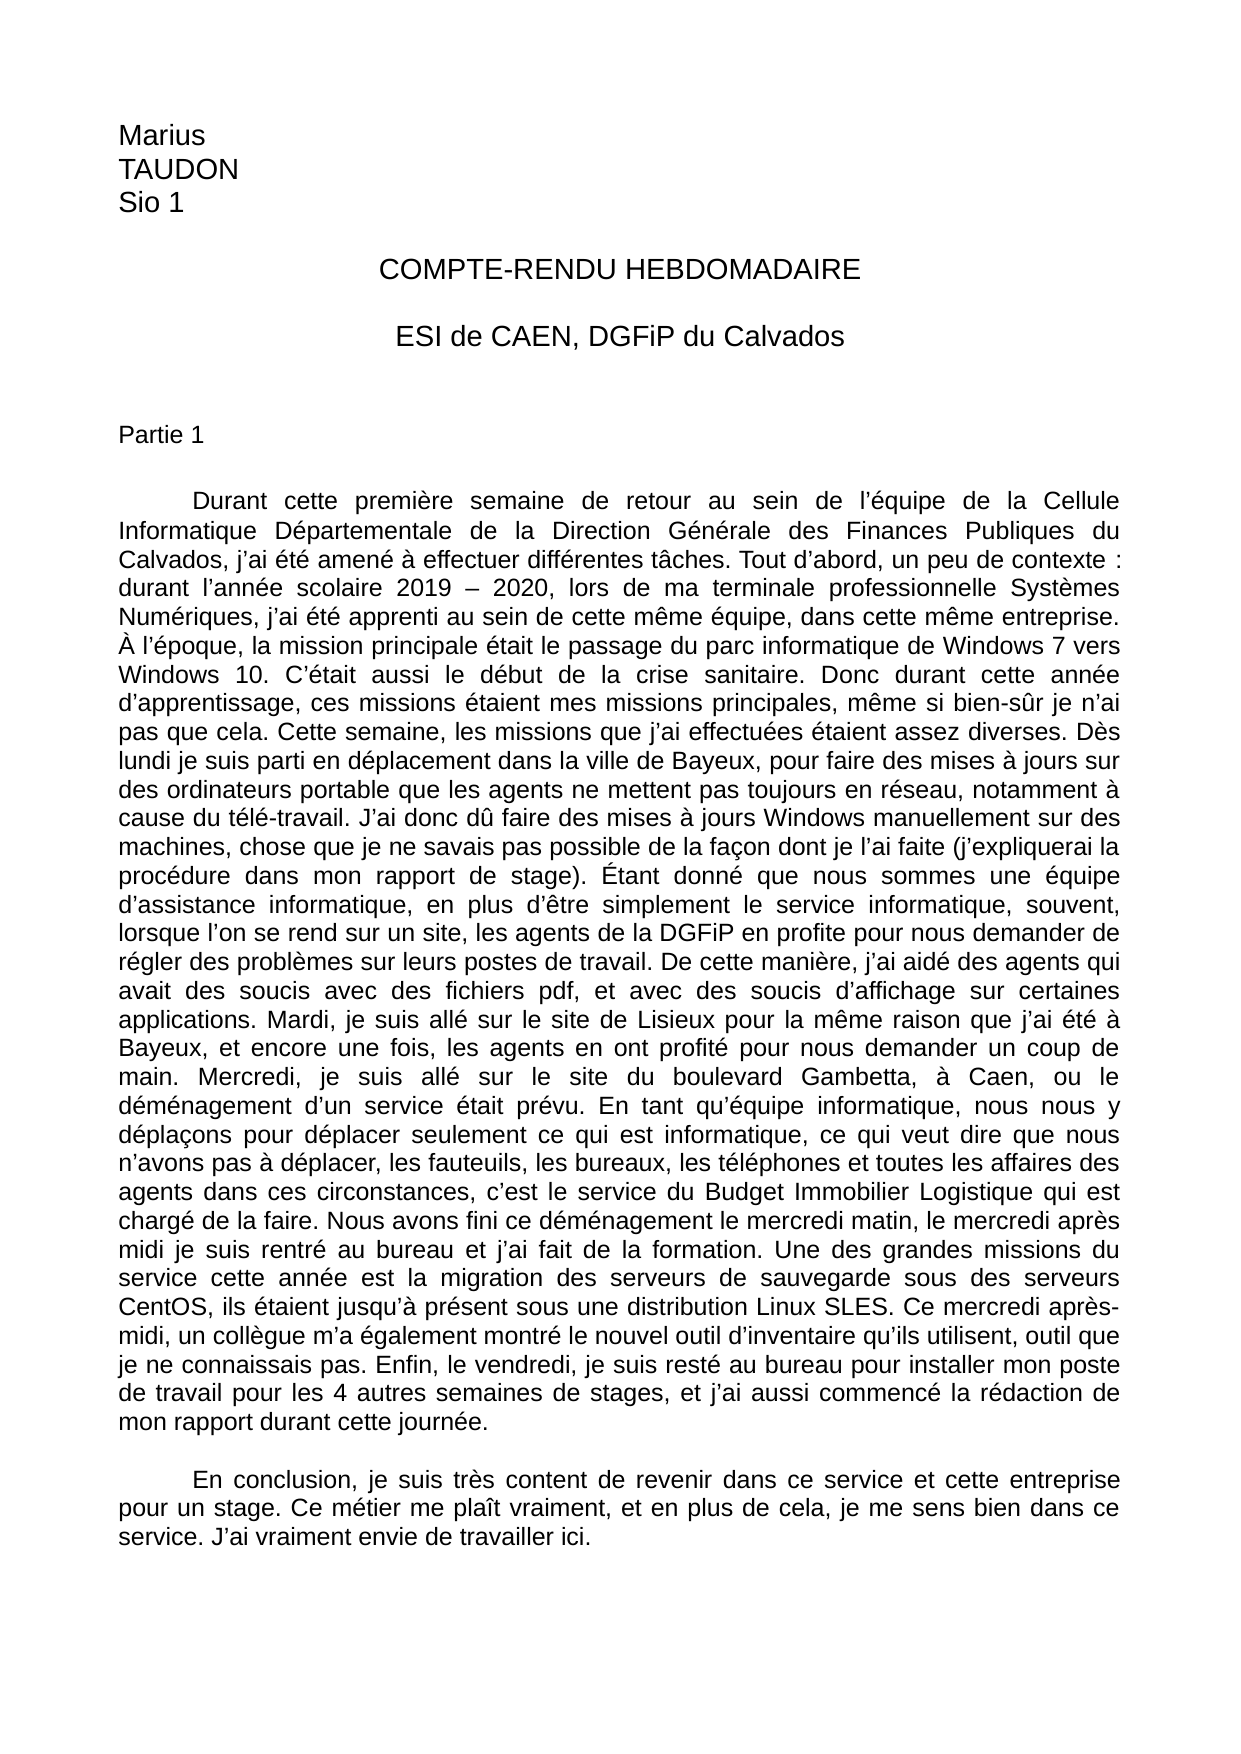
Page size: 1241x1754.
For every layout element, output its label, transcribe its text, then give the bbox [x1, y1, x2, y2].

text ESI de CAEN, DGFiP du Calvados [118, 319, 1122, 353]
text Marius [118, 118, 1122, 152]
text Partie 1 [118, 420, 1122, 449]
text COMPTE-RENDU HEBDOMADAIRE [118, 252, 1122, 286]
text En conclusion, je suis très content de revenir dans ce service et cette entreprise pour un stage. Ce métier me plaît vraiment, et en plus de cela, je me sens bien dans ce service. J’ai vraiment envie de travailler ici. [118, 1464, 1122, 1551]
text Sio 1 [118, 185, 1122, 219]
text Durant cette première semaine de retour au sein de l’équipe de la Cellule Informatique Départementale de la Direction Générale des Finances Publiques du Calvados, j’ai été amené à effectuer différentes tâches. Tout d’abord, un peu de contexte : durant l’année scolaire 2019 – 2020, lors de ma terminale professionnelle Systèmes Numériques, j’ai été apprenti au sein de cette même équipe, dans cette même entreprise. À l’époque, la mission principale était le passage du parc informatique de Windows 7 vers Windows 10. C’était aussi le début de la crise sanitaire. Donc durant cette année d’apprentissage, ces missions étaient mes missions principales, même si bien-sûr je n’ai pas que cela. Cette semaine, les missions que j’ai effectuées étaient assez diverses. Dès lundi je suis parti en déplacement dans la ville de Bayeux, pour faire des mises à jours sur des ordinateurs portable que les agents ne mettent pas toujours en réseau, notamment à cause du télé-travail. J’ai donc dû faire des mises à jours Windows manuellement sur des machines, chose que je ne savais pas possible de la façon dont je l’ai faite (j’expliquerai la procédure dans mon rapport de stage). Étant donné que nous sommes une équipe d’assistance informatique, en plus d’être simplement le service informatique, souvent, lorsque l’on se rend sur un site, les agents de la DGFiP en profite pour nous demander de régler des problèmes sur leurs postes de travail. De cette manière, j’ai aidé des agents qui avait des soucis avec des fichiers pdf, et avec des soucis d’affichage sur certaines applications. Mardi, je suis allé sur le site de Lisieux pour la même raison que j’ai été à Bayeux, et encore une fois, les agents en ont profité pour nous demander un coup de main. Mercredi, je suis allé sur le site du boulevard Gambetta, à Caen, ou le déménagement d’un service était prévu. En tant qu’équipe informatique, nous nous y déplaçons pour déplacer seulement ce qui est informatique, ce qui veut dire que nous n’avons pas à déplacer, les fauteuils, les bureaux, les téléphones et toutes les affaires des agents dans ces circonstances, c’est le service du Budget Immobilier Logistique qui est chargé de la faire. Nous avons fini ce déménagement le mercredi matin, le mercredi après midi je suis rentré au bureau et j’ai fait de la formation. Une des grandes missions du service cette année est la migration des serveurs de sauvegarde sous des serveurs CentOS, ils étaient jusqu’à présent sous une distribution Linux SLES. Ce mercredi après-midi, un collègue m’a également montré le nouvel outil d’inventaire qu’ils utilisent, outil que je ne connaissais pas. Enfin, le vendredi, je suis resté au bureau pour installer mon poste de travail pour les 4 autres semaines de stages, et j’ai aussi commencé la rédaction de mon rapport durant cette journée. [118, 482, 1122, 1436]
text TAUDON [118, 152, 1122, 185]
